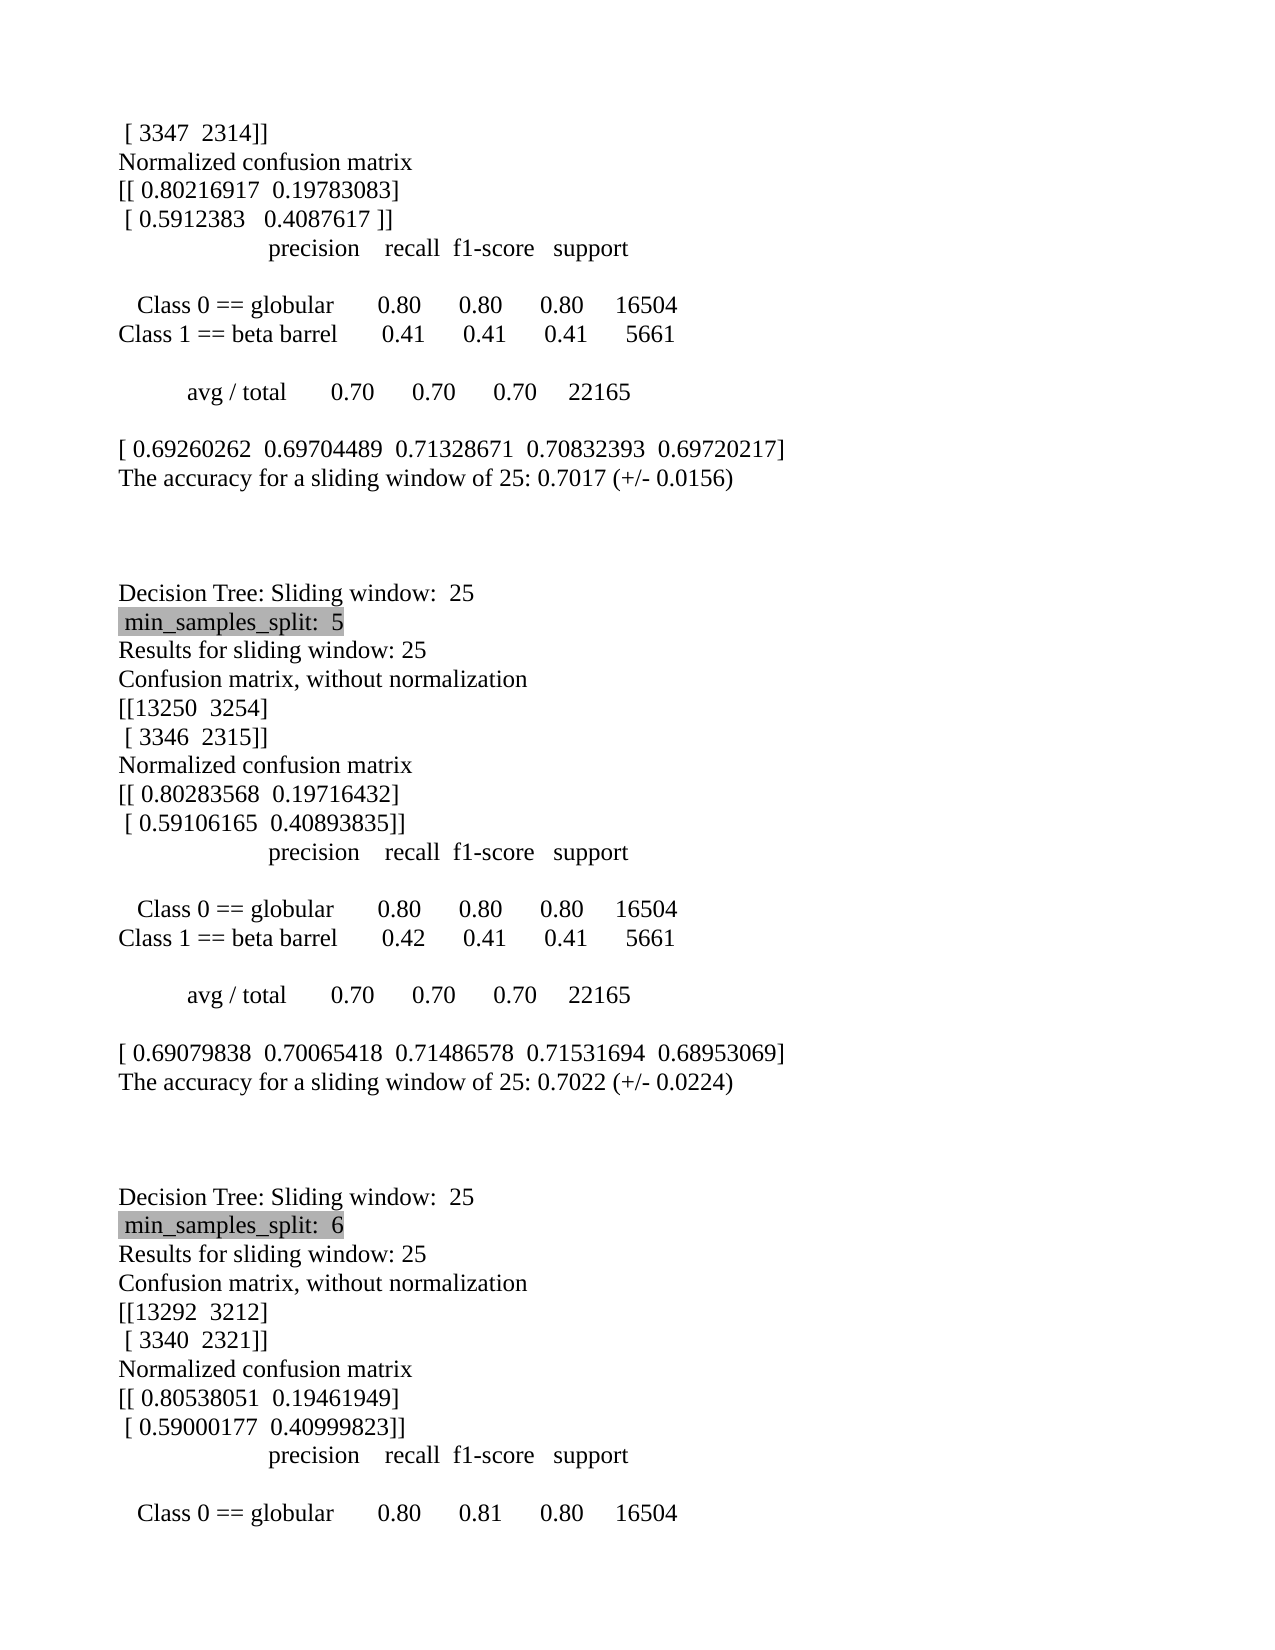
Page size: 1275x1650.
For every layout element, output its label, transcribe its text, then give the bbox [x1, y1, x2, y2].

text Class 0 == globular 0.80 0.80 0.80 16504 [118, 291, 1157, 319]
text [ 0.5912383 0.4087617 ]] [118, 204, 1157, 233]
text [ 3346 2315]] [118, 722, 1157, 751]
text min_samples_split: 5 [118, 607, 1157, 636]
text [ 3347 2314]] [118, 118, 1157, 147]
text [ 0.59106165 0.40893835]] [118, 808, 1157, 837]
text Decision Tree: Sliding window: 25 [118, 578, 1157, 607]
text [[13292 3212] [118, 1297, 1157, 1326]
text Normalized confusion matrix [118, 751, 1157, 779]
text Decision Tree: Sliding window: 25 [118, 1182, 1157, 1211]
text min_samples_split: 6 [118, 1211, 1157, 1239]
text [ 0.69079838 0.70065418 0.71486578 0.71531694 0.68953069] [118, 1038, 1157, 1067]
text precision recall f1-score support [118, 837, 1157, 866]
text Normalized confusion matrix [118, 147, 1157, 176]
text Results for sliding window: 25 [118, 636, 1157, 664]
text [[ 0.80538051 0.19461949] [118, 1383, 1157, 1412]
text [ 0.59000177 0.40999823]] [118, 1412, 1157, 1441]
text [ 3340 2321]] [118, 1326, 1157, 1354]
text The accuracy for a sliding window of 25: 0.7017 (+/- 0.0156) [118, 463, 1157, 492]
text precision recall f1-score support [118, 233, 1157, 262]
text Class 0 == globular 0.80 0.81 0.80 16504 [118, 1498, 1157, 1527]
text Normalized confusion matrix [118, 1354, 1157, 1383]
text precision recall f1-score support [118, 1441, 1157, 1469]
text Class 0 == globular 0.80 0.80 0.80 16504 [118, 894, 1157, 923]
text Results for sliding window: 25 [118, 1239, 1157, 1268]
text avg / total 0.70 0.70 0.70 22165 [118, 377, 1157, 406]
text [[ 0.80283568 0.19716432] [118, 779, 1157, 808]
text [[ 0.80216917 0.19783083] [118, 176, 1157, 204]
text avg / total 0.70 0.70 0.70 22165 [118, 981, 1157, 1009]
text Confusion matrix, without normalization [118, 664, 1157, 693]
text Class 1 == beta barrel 0.41 0.41 0.41 5661 [118, 319, 1157, 348]
text [ 0.69260262 0.69704489 0.71328671 0.70832393 0.69720217] [118, 434, 1157, 463]
text [[13250 3254] [118, 693, 1157, 722]
text Class 1 == beta barrel 0.42 0.41 0.41 5661 [118, 923, 1157, 952]
text Confusion matrix, without normalization [118, 1268, 1157, 1297]
text The accuracy for a sliding window of 25: 0.7022 (+/- 0.0224) [118, 1067, 1157, 1096]
